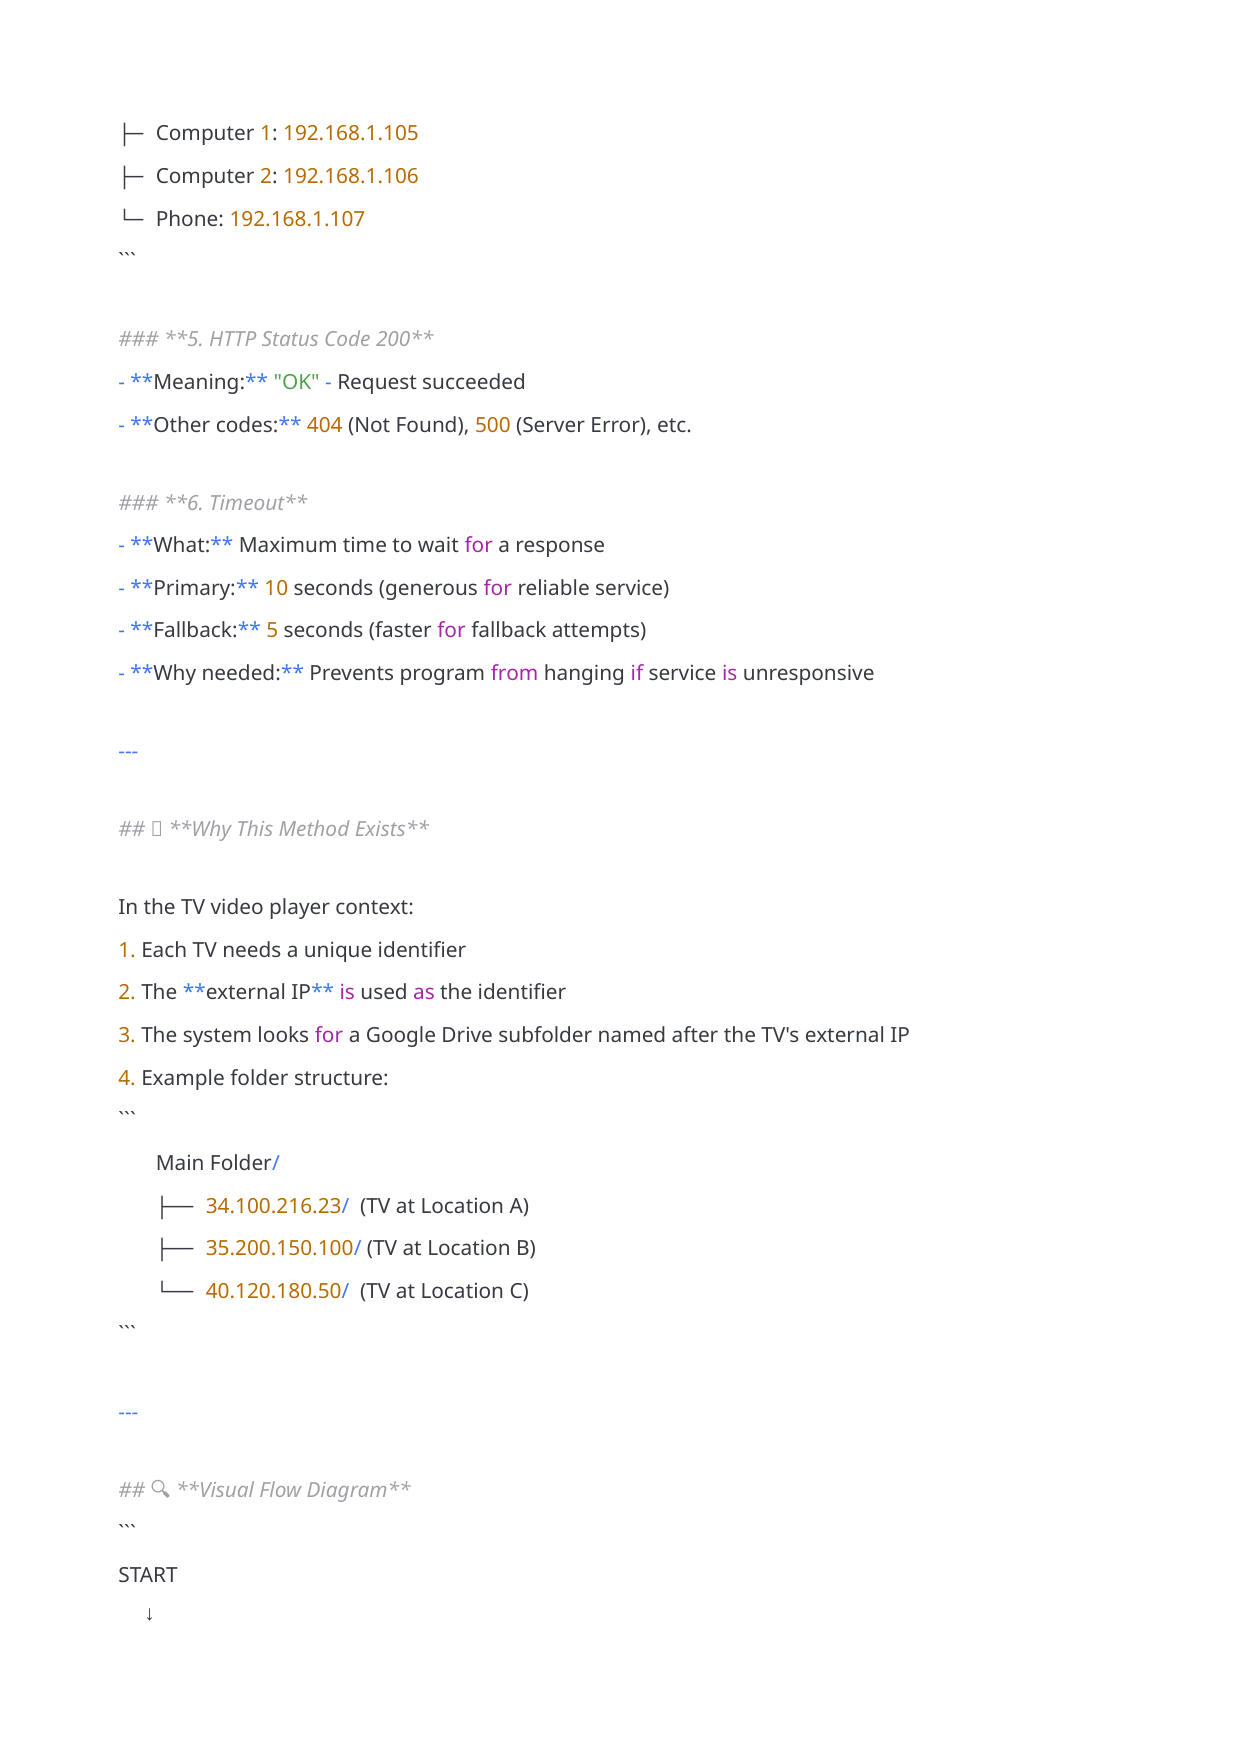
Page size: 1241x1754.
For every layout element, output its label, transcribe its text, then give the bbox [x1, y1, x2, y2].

text ### **6. Timeout** [118, 488, 1122, 516]
text ``` [118, 1105, 1122, 1134]
text 3. The system looks for a Google Drive subfolder named after the TV's external IP [118, 1020, 1122, 1048]
text ├─ Computer 1: 192.168.1.105 [118, 118, 1122, 147]
text - **Why needed:** Prevents program from hanging if service is unresponsive [118, 658, 1122, 687]
text Main Folder/ [118, 1148, 1122, 1176]
text - **Primary:** 10 seconds (generous for reliable service) [118, 573, 1122, 601]
text - **What:** Maximum time to wait for a response [118, 530, 1122, 559]
text - **Other codes:** 404 (Not Found), 500 (Server Error), etc. [118, 410, 1122, 438]
text ├── 35.200.150.100/ (TV at Location B) [118, 1233, 1122, 1262]
text └── 40.120.180.50/ (TV at Location C) [118, 1276, 1122, 1305]
text - **Meaning:** "OK" - Request succeeded [118, 367, 1122, 396]
text 4. Example folder structure: [118, 1063, 1122, 1091]
text └─ Phone: 192.168.1.107 [118, 204, 1122, 232]
text --- [118, 736, 1122, 765]
text - **Fallback:** 5 seconds (faster for fallback attempts) [118, 616, 1122, 644]
text ``` [118, 247, 1122, 275]
text 2. The **external IP** is used as the identifier [118, 977, 1122, 1006]
text ``` [118, 1319, 1122, 1348]
text ## 🎯 **Why This Method Exists** [118, 814, 1122, 843]
text ``` [118, 1518, 1122, 1546]
text In the TV video player context: [118, 892, 1122, 921]
text ## 🔍 **Visual Flow Diagram** [118, 1475, 1122, 1504]
text ↓ [118, 1603, 1122, 1627]
text START [118, 1560, 1122, 1589]
text ├── 34.100.216.23/ (TV at Location A) [118, 1191, 1122, 1219]
text 1. Each TV needs a unique identifier [118, 935, 1122, 963]
text ├─ Computer 2: 192.168.1.106 [118, 161, 1122, 189]
text ### **5. HTTP Status Code 200** [118, 324, 1122, 353]
text --- [118, 1397, 1122, 1426]
